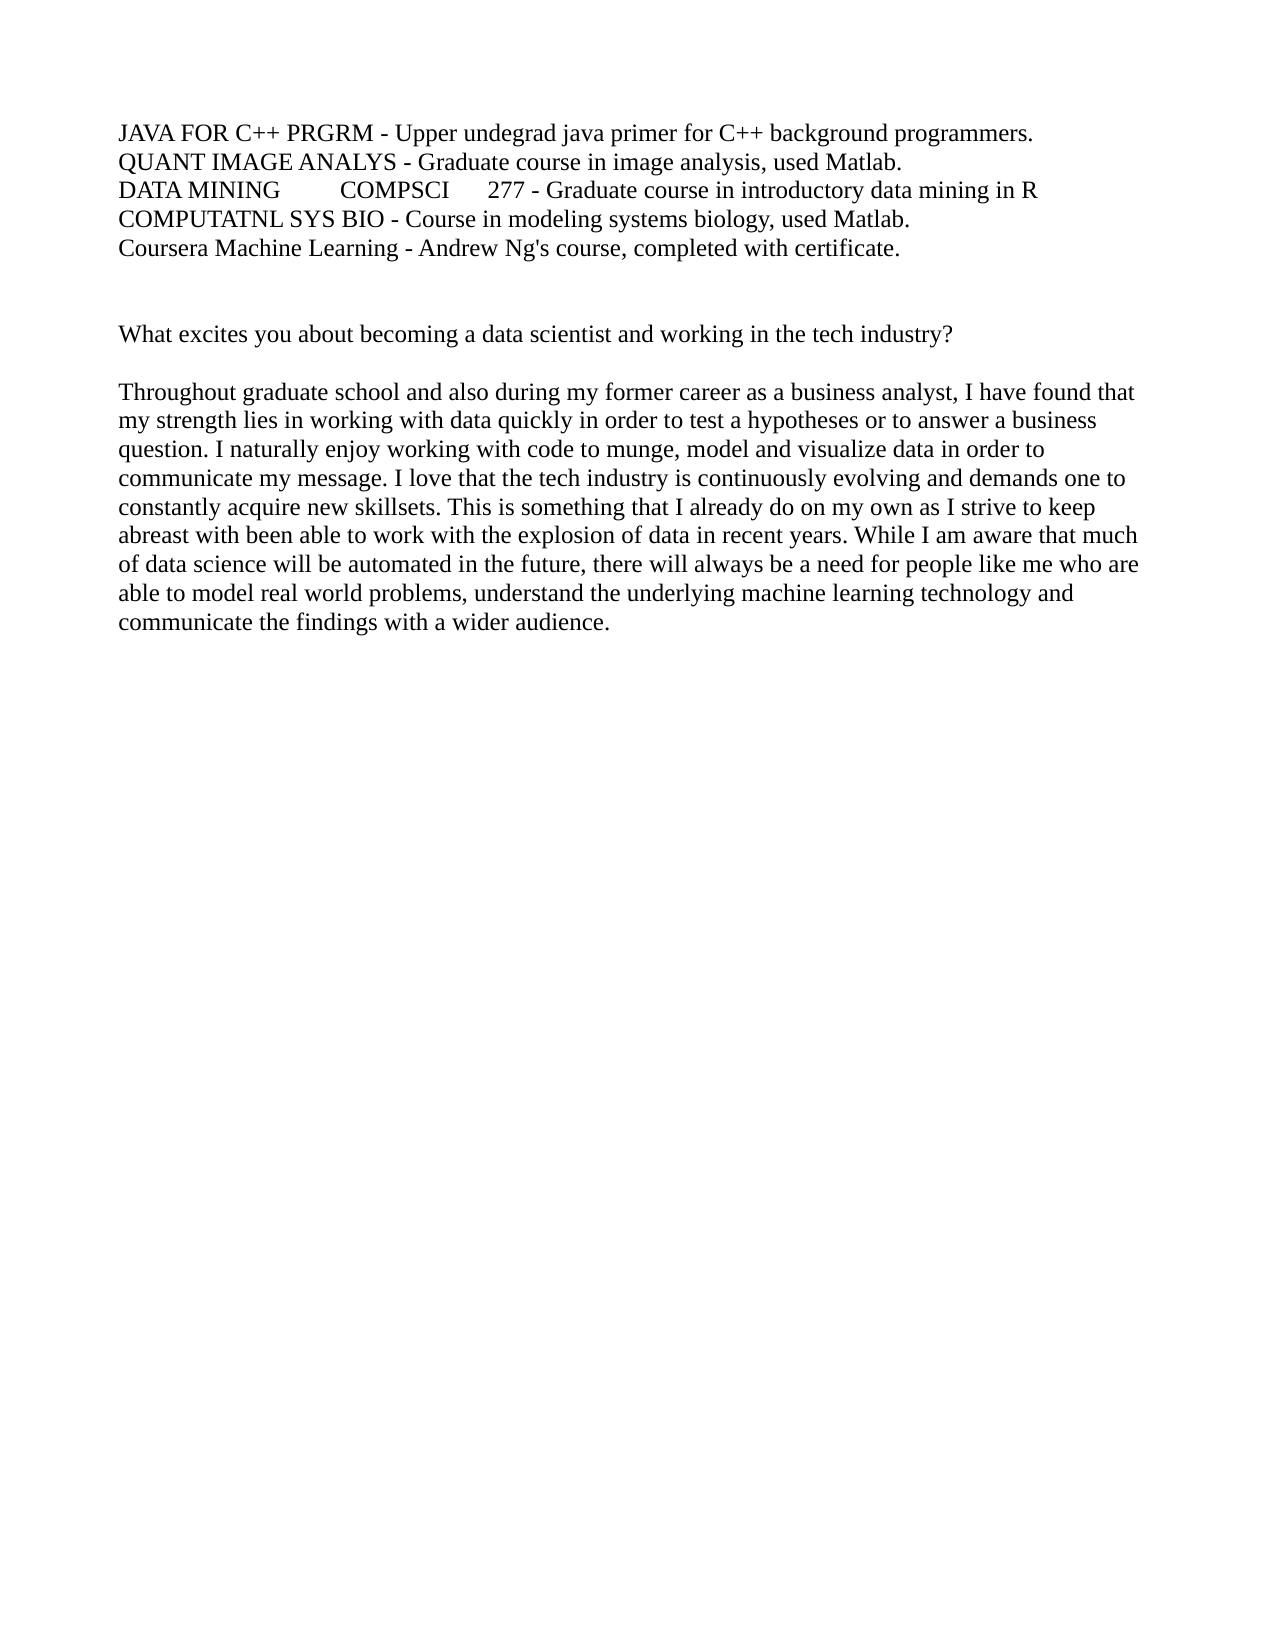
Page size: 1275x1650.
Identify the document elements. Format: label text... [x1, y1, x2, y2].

text DATA MINING COMPSCI 277 - Graduate course in introductory data mining in R [118, 176, 1157, 204]
text Throughout graduate school and also during my former career as a business analyst, I have found that my strength lies in working with data quickly in order to test a hypotheses or to answer a business question. I naturally enjoy working with code to munge, model and visualize data in order to communicate my message. I love that the tech industry is continuously evolving and demands one to constantly acquire new skillsets. This is something that I already do on my own as I strive to keep abreast with been able to work with the explosion of data in recent years. While I am aware that much of data science will be automated in the future, there will always be a need for people like me who are able to model real world problems, understand the underlying machine learning technology and communicate the findings with a wider audience. [118, 377, 1157, 636]
text Coursera Machine Learning - Andrew Ng's course, completed with certificate. [118, 233, 1157, 262]
text JAVA FOR C++ PRGRM - Upper undegrad java primer for C++ background programmers. [118, 118, 1157, 147]
text QUANT IMAGE ANALYS - Graduate course in image analysis, used Matlab. [118, 147, 1157, 176]
text COMPUTATNL SYS BIO - Course in modeling systems biology, used Matlab. [118, 204, 1157, 233]
text What excites you about becoming a data scientist and working in the tech industry? [118, 319, 1157, 348]
